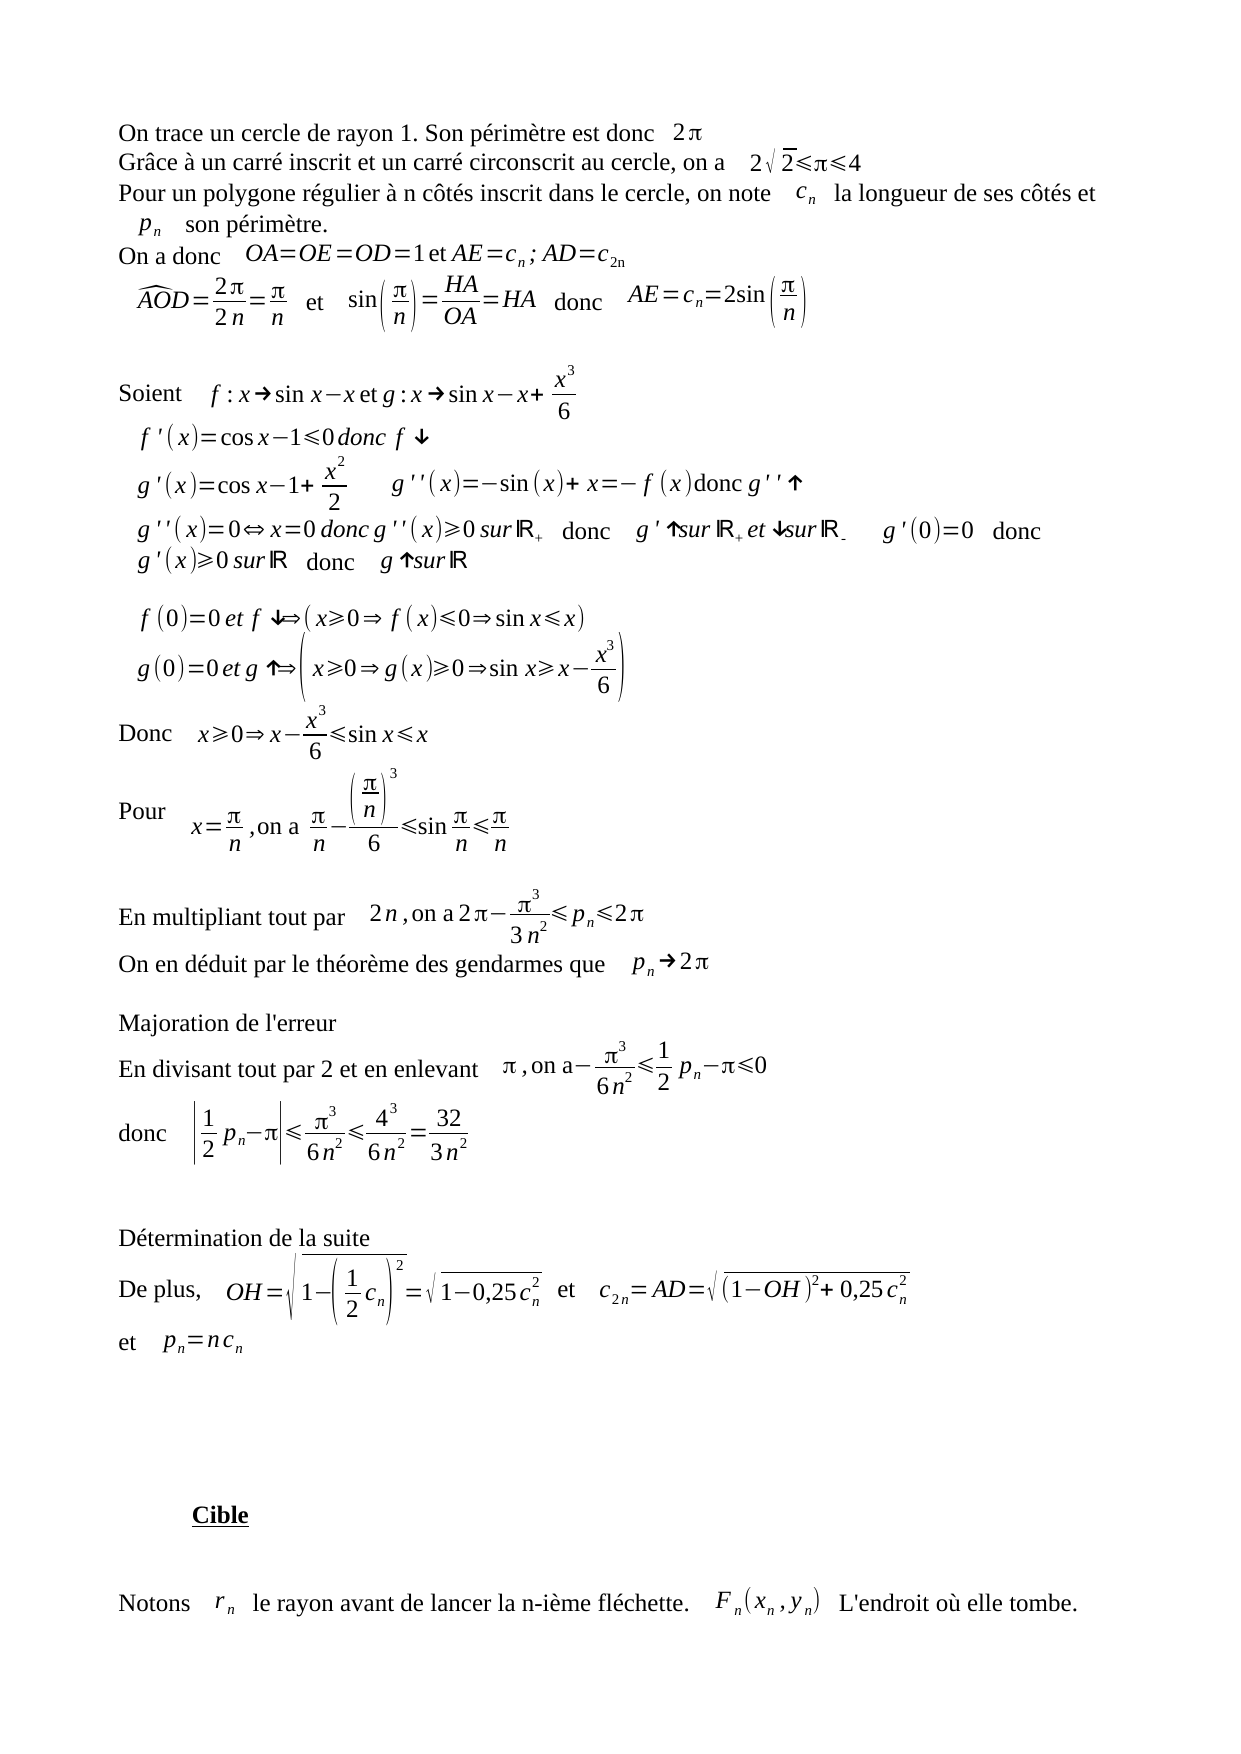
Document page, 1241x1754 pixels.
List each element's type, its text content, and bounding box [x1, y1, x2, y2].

text Pour [118, 764, 1122, 857]
text On en déduit par le théorème des gendarmes que [118, 948, 1122, 979]
text En divisant tout par 2 et en enlevant [118, 1037, 1122, 1099]
text De plus, et [118, 1252, 1122, 1325]
text donc [118, 1099, 1122, 1166]
text Grâce à un carré inscrit et un carré circonscrit au cercle, on a [118, 147, 1122, 177]
text Majoration de l'erreur [118, 1008, 1122, 1037]
text Détermination de la suite [118, 1223, 1122, 1252]
text Notons le rayon avant de lancer la n-ième fléchette. L'endroit où elle tombe. [118, 1587, 1122, 1618]
text On a donc [118, 239, 1122, 271]
text et [118, 1325, 1122, 1357]
text Donc [118, 701, 1122, 764]
text Pour un polygone régulier à n côtés inscrit dans le cercle, on note la longueur de ses côtés et son périmètre. [118, 177, 1122, 239]
text et donc [118, 271, 1122, 332]
text donc donc donc [118, 515, 1122, 575]
text Soient [118, 361, 1122, 424]
text On trace un cercle de rayon 1. Son périmètre est donc [118, 118, 1122, 147]
text Cible [118, 1501, 1122, 1529]
text En multipliant tout par [118, 886, 1122, 948]
